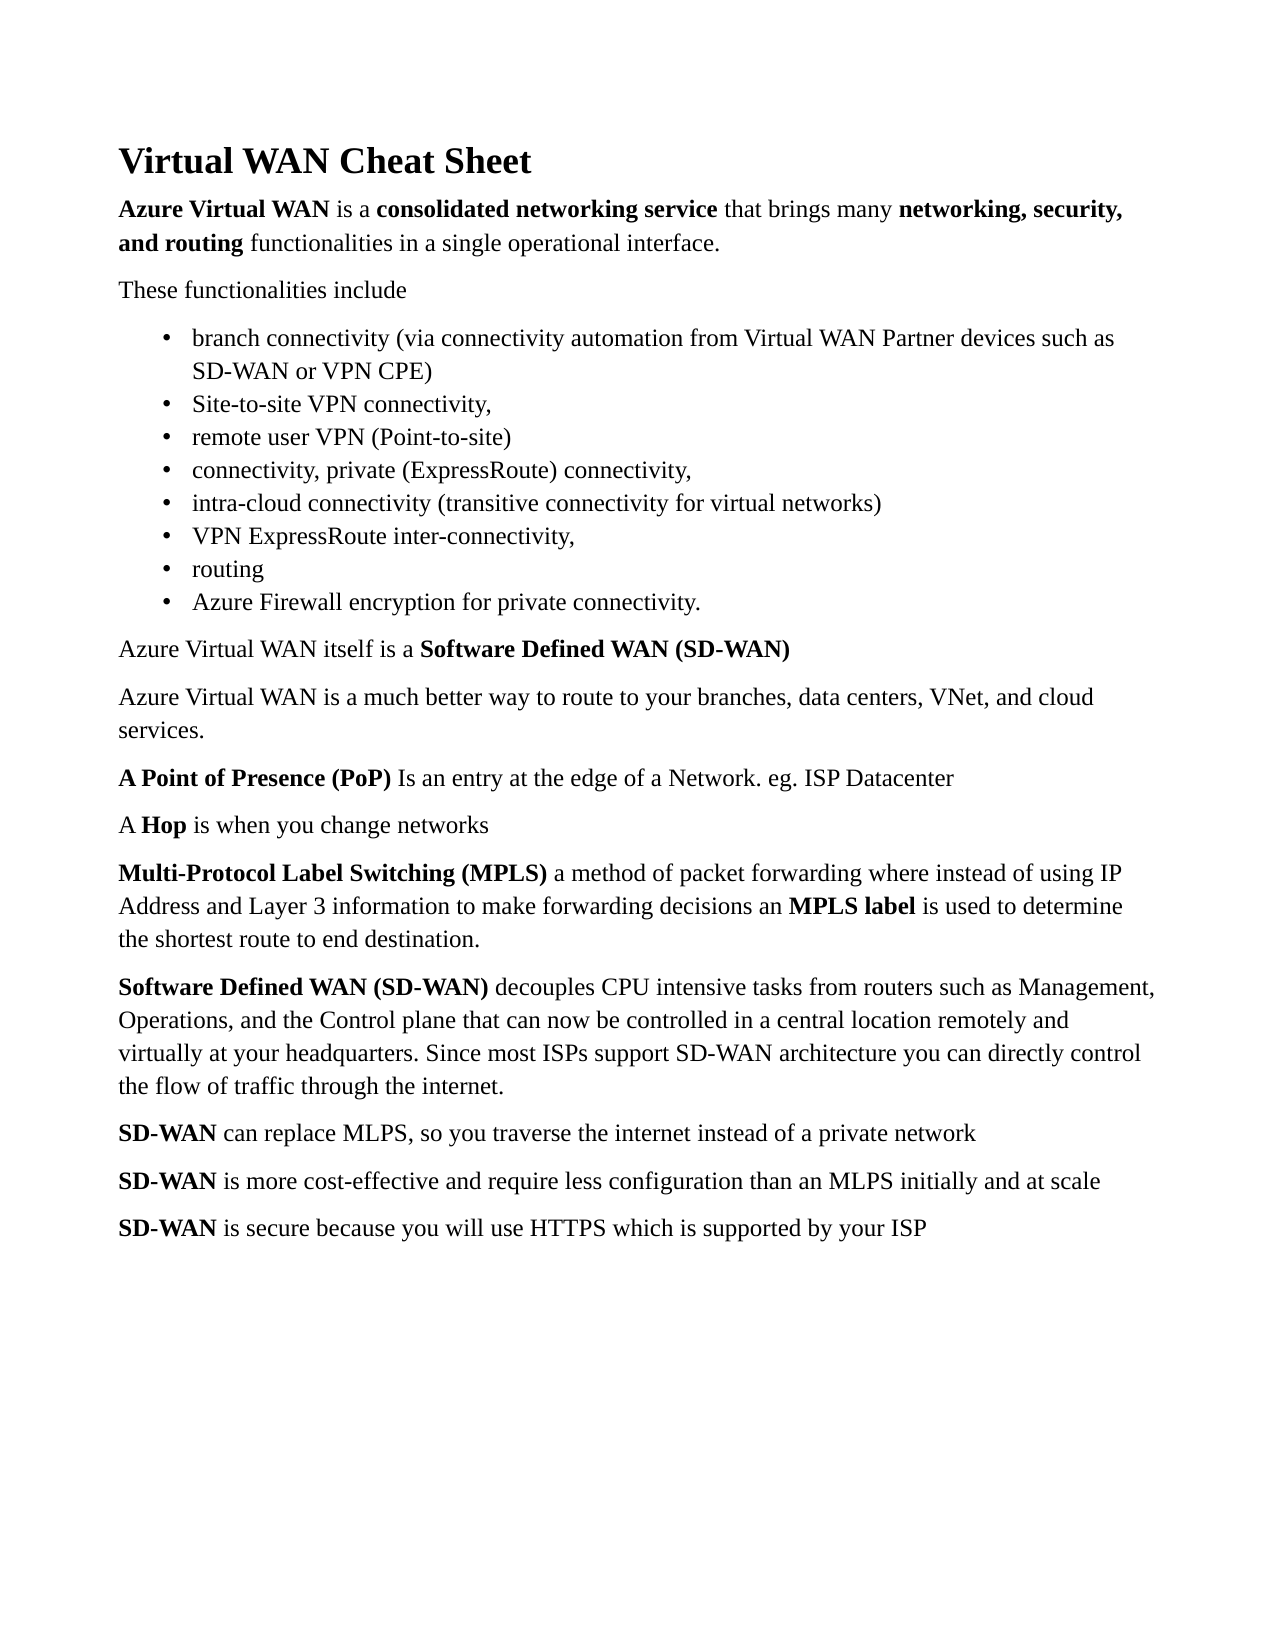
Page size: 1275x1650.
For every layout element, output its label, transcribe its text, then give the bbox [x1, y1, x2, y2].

list routing [162, 554, 1157, 583]
text Azure Virtual WAN itself is a Software Defined WAN (SD-WAN) [118, 634, 1157, 663]
list Site-to-site VPN connectivity, [162, 389, 1157, 418]
text Software Defined WAN (SD-WAN) decouples CPU intensive tasks from routers such as Management, Operations, and the Control plane that can now be controlled in a central location remotely and virtually at your headquarters. Since most ISPs support SD-WAN architecture you can directly control the flow of traffic through the internet. [118, 972, 1157, 1099]
text Azure Virtual WAN is a consolidated networking service that brings many networking, security, and routing functionalities in a single operational interface. [118, 194, 1157, 256]
list remote user VPN (Point-to-site) [162, 422, 1157, 451]
list intra-cloud connectivity (transitive connectivity for virtual networks) [162, 488, 1157, 517]
text Azure Virtual WAN is a much better way to route to your branches, data centers, VNet, and cloud services. [118, 682, 1157, 744]
text A Point of Presence (PoP) Is an entry at the edge of a Network. eg. ISP Datacenter [118, 763, 1157, 792]
text Multi-Protocol Label Switching (MPLS) a method of packet forwarding where instead of using IP Address and Layer 3 information to make forwarding decisions an MPLS label is used to determine the shortest route to end destination. [118, 858, 1157, 953]
text A Hop is when you change networks [118, 810, 1157, 839]
text SD-WAN is more cost-effective and require less configuration than an MLPS initially and at scale [118, 1166, 1157, 1195]
list branch connectivity (via connectivity automation from Virtual WAN Partner devices such as SD-WAN or VPN CPE) [162, 323, 1157, 384]
text SD-WAN can replace MLPS, so you traverse the internet instead of a private network [118, 1118, 1157, 1147]
list Azure Firewall encryption for private connectivity. [162, 587, 1157, 616]
subtitle Virtual WAN Cheat Sheet [118, 139, 1157, 182]
text These functionalities include [118, 275, 1157, 304]
text SD-WAN is secure because you will use HTTPS which is supported by your ISP [118, 1213, 1157, 1242]
list VPN ExpressRoute inter-connectivity, [162, 521, 1157, 550]
list connectivity, private (ExpressRoute) connectivity, [162, 455, 1157, 484]
